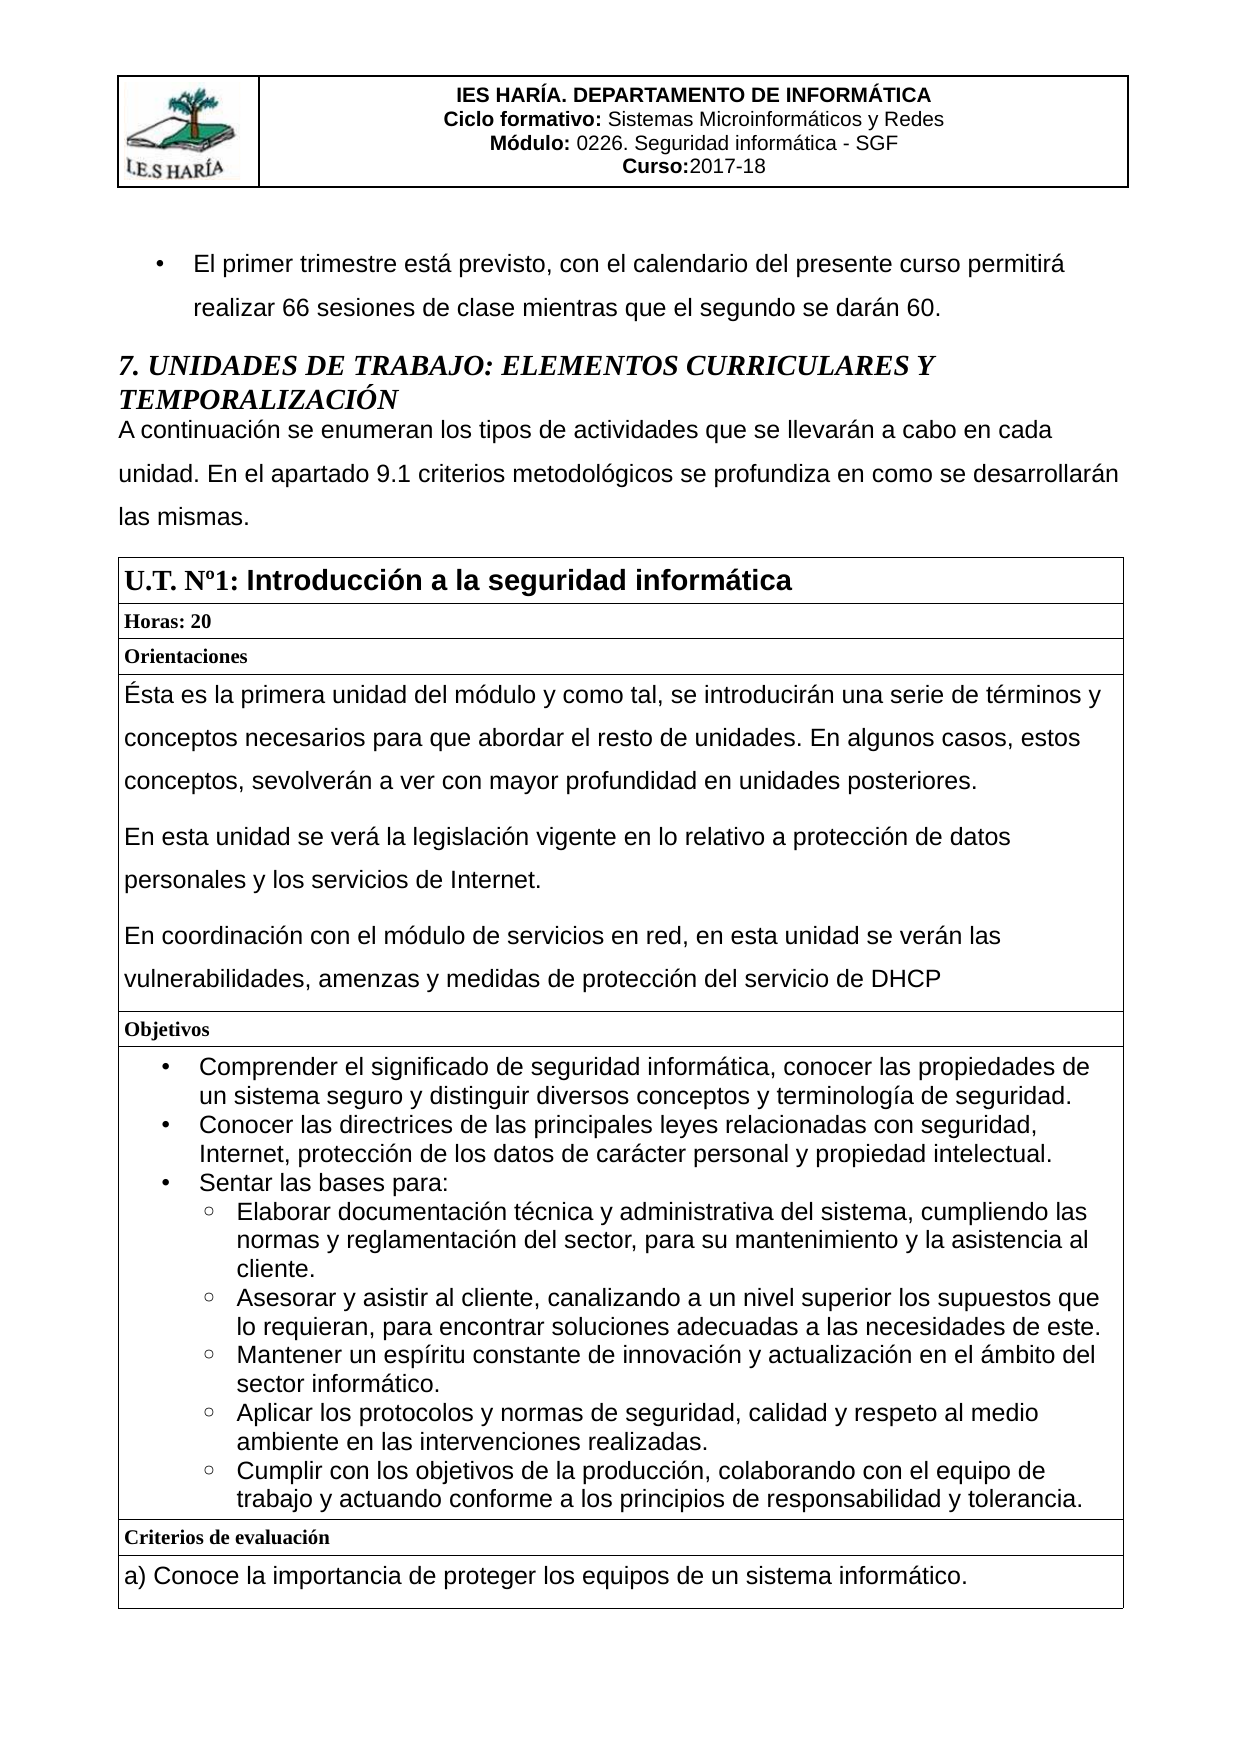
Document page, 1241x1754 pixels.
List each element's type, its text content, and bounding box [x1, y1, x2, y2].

picture [123, 82, 241, 180]
table_cell Ésta es la primera unidad del módulo y como tal, se introducirán una serie de términos y conceptos necesarios para que abordar el resto de unidades. En algunos casos, estos conceptos, sevolverán a ver con mayor profundidad en unidades posteriores. En esta unidad se verá la legislación vigente en lo relativo a protección de datos personales y los servicios de Internet. En coordinación con el módulo de servicios en red, en esta unidad se verán las vulnerabilidades, amenzas y medidas de protección del servicio de DHCP [119, 675, 1123, 1011]
text A continuación se enumeran los tipos de actividades que se llevarán a cabo en cada unidad. En el apartado 9.1 criterios metodológicos se profundiza en como se desarrollarán las mismas. [118, 415, 1122, 530]
list El primer trimestre está previsto, con el calendario del presente curso permitirá realizar 66 sesiones de clase mientras que el segundo se darán 60. [156, 249, 1122, 321]
table_cell Horas: 20 [119, 604, 1123, 638]
table_cell Objetivos [119, 1012, 1123, 1046]
table_cell a) Conoce la importancia de proteger los equipos de un sistema informático. [119, 1556, 1123, 1608]
subtitle 7. UNIDADES DE TRABAJO: ELEMENTOS CURRICULARES Y TEMPORALIZACIÓN [118, 348, 1122, 415]
table_header U.T. Nº1: Introducción a la seguridad informática [119, 558, 1123, 603]
table_cell Orientaciones [119, 639, 1123, 674]
table_cell Comprender el significado de seguridad informática, conocer las propiedades de un sistema seguro y distinguir diversos conceptos y terminología de seguridad. Conocer las directrices de las principales leyes relacionadas con seguridad, Internet, protección de los datos de carácter personal y propiedad intelectual. Sentar las bases para: Elaborar documentación técnica y administrativa del sistema, cumpliendo las normas y reglamentación del sector, para su mantenimiento y la asistencia al cliente. Asesorar y asistir al cliente, canalizando a un nivel superior los supuestos que lo requieran, para encontrar soluciones adecuadas a las necesidades de este. Mantener un espíritu constante de innovación y actualización en el ámbito del sector informático. Aplicar los protocolos y normas de seguridad, calidad y respeto al medio ambiente en las intervenciones realizadas. Cumplir con los objetivos de la producción, colaborando con el equipo de trabajo y actuando conforme a los principios de responsabilidad y tolerancia. [119, 1047, 1123, 1519]
table_cell Criterios de evaluación [119, 1520, 1123, 1555]
